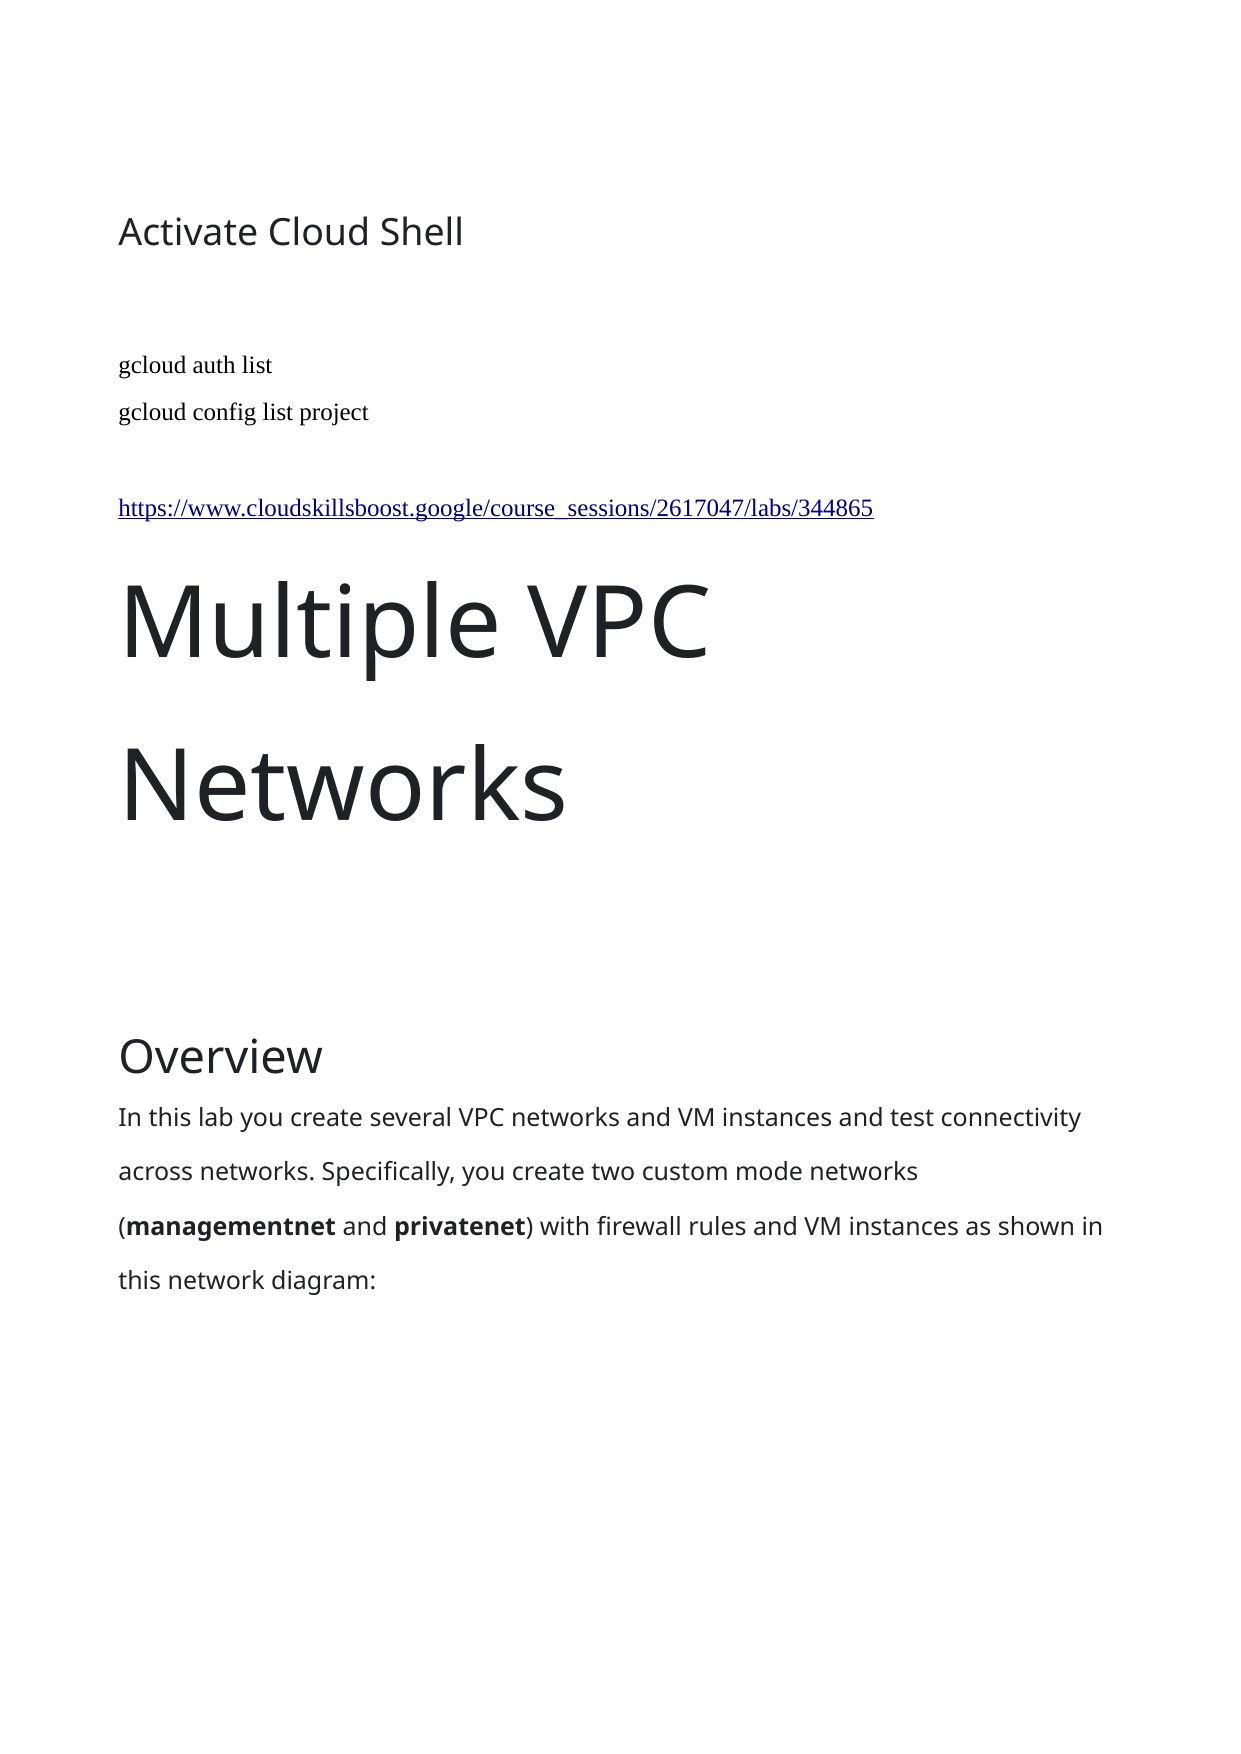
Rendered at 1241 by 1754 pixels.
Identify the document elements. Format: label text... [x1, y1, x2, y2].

text gcloud auth list [118, 317, 1122, 379]
text https://www.cloudskillsboost.google/course_sessions/2617047/labs/344865 [118, 493, 1122, 521]
subtitle Activate Cloud Shell [118, 206, 1122, 257]
subtitle Multiple VPC Networks [118, 550, 1122, 850]
text In this lab you create several VPC networks and VM instances and test connectivity across networks. Specifically, you create two custom mode networks (managementnet and privatenet) with firewall rules and VM instances as shown in this network diagram: [118, 1099, 1122, 1297]
subtitle Overview [118, 1023, 1122, 1087]
text gcloud config list project [118, 397, 1122, 426]
